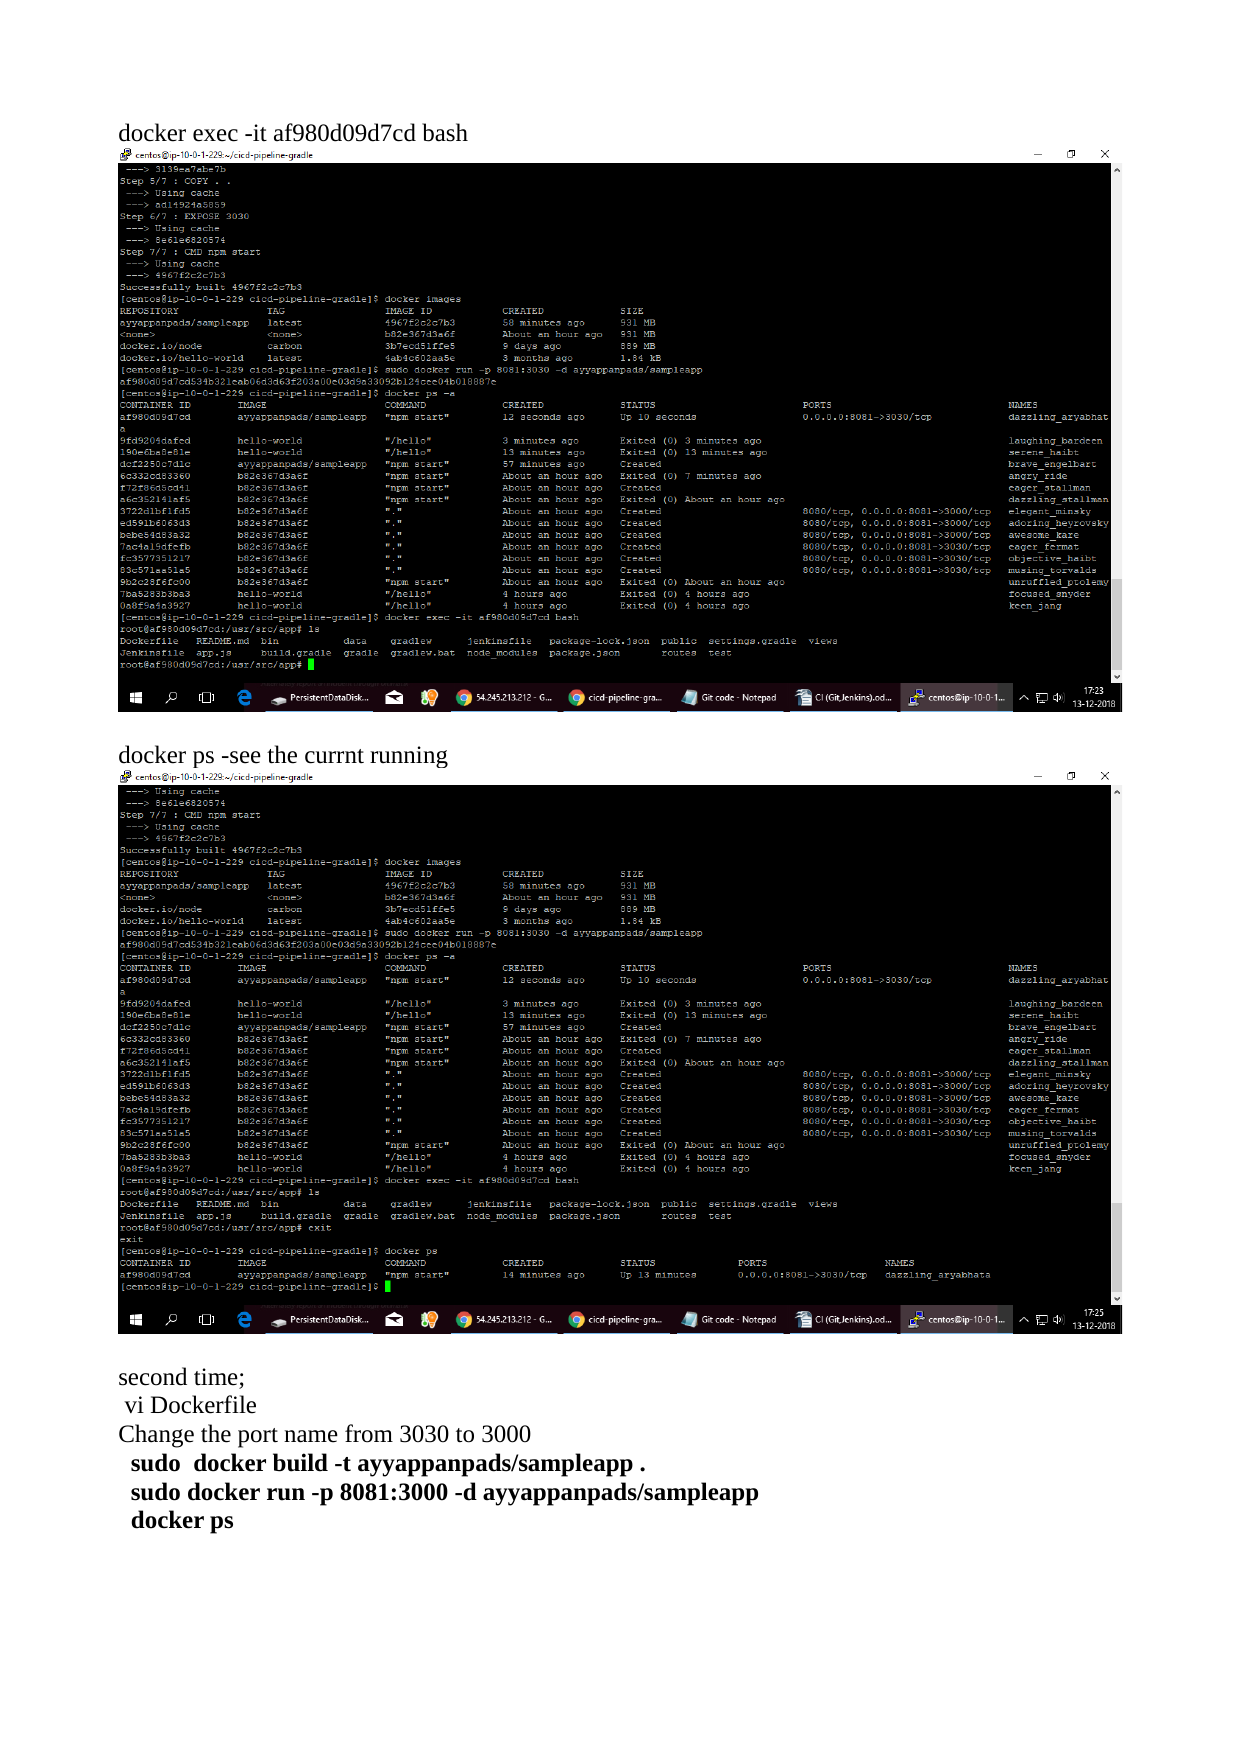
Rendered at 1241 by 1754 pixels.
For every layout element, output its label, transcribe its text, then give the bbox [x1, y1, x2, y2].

text Change the port name from 3030 to 3000 [118, 1419, 1122, 1448]
text docker exec -it af980d09d7cd bash [118, 118, 1122, 146]
picture [118, 768, 1123, 1334]
picture [118, 146, 1123, 712]
text docker ps [118, 1506, 1122, 1534]
text second time; [118, 1362, 1122, 1391]
text vi Dockerfile [118, 1391, 1122, 1419]
text sudo docker run -p 8081:3000 -d ayyappanpads/sampleapp [118, 1477, 1122, 1506]
text sudo docker build -t ayyappanpads/sampleapp . [118, 1448, 1122, 1477]
text docker ps -see the currnt running [118, 740, 1122, 768]
